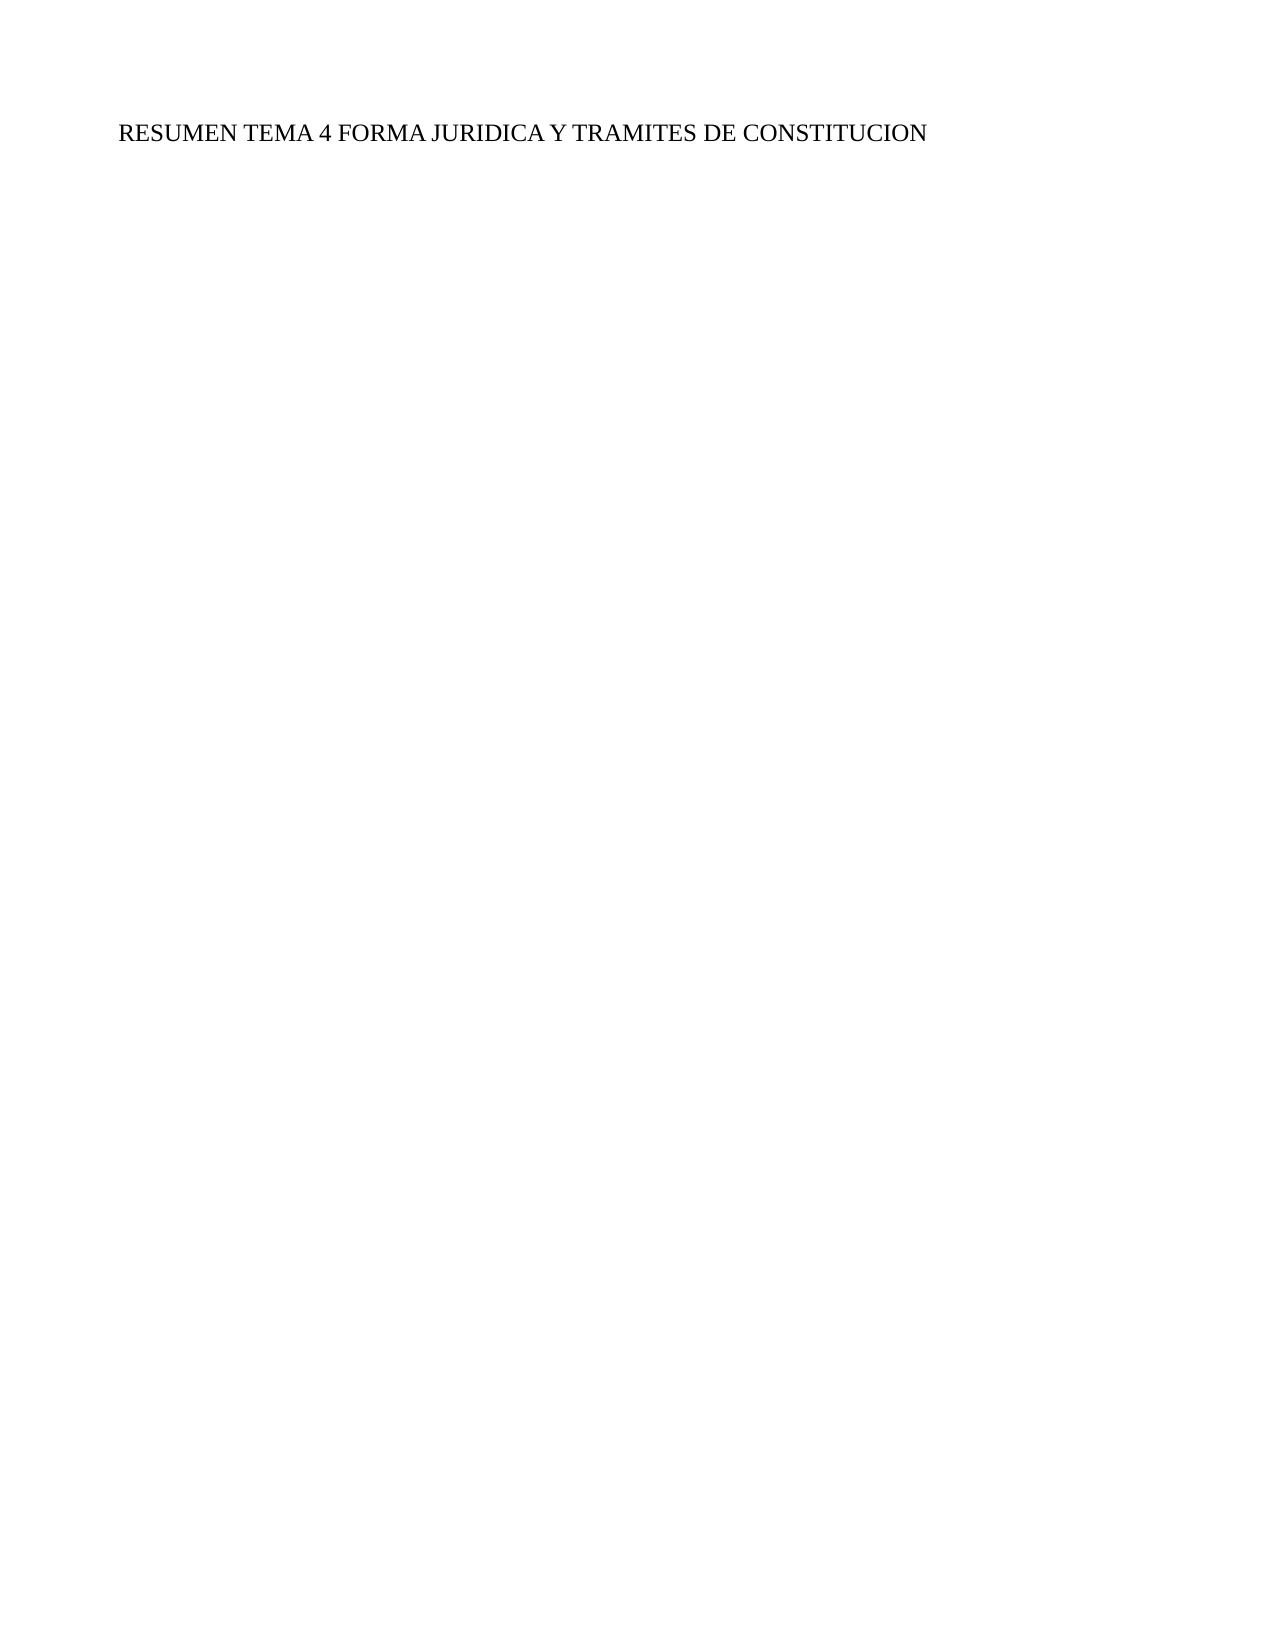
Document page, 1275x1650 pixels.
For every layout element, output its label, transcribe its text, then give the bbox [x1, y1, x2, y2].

text RESUMEN TEMA 4 FORMA JURIDICA Y TRAMITES DE CONSTITUCION [118, 118, 1157, 147]
